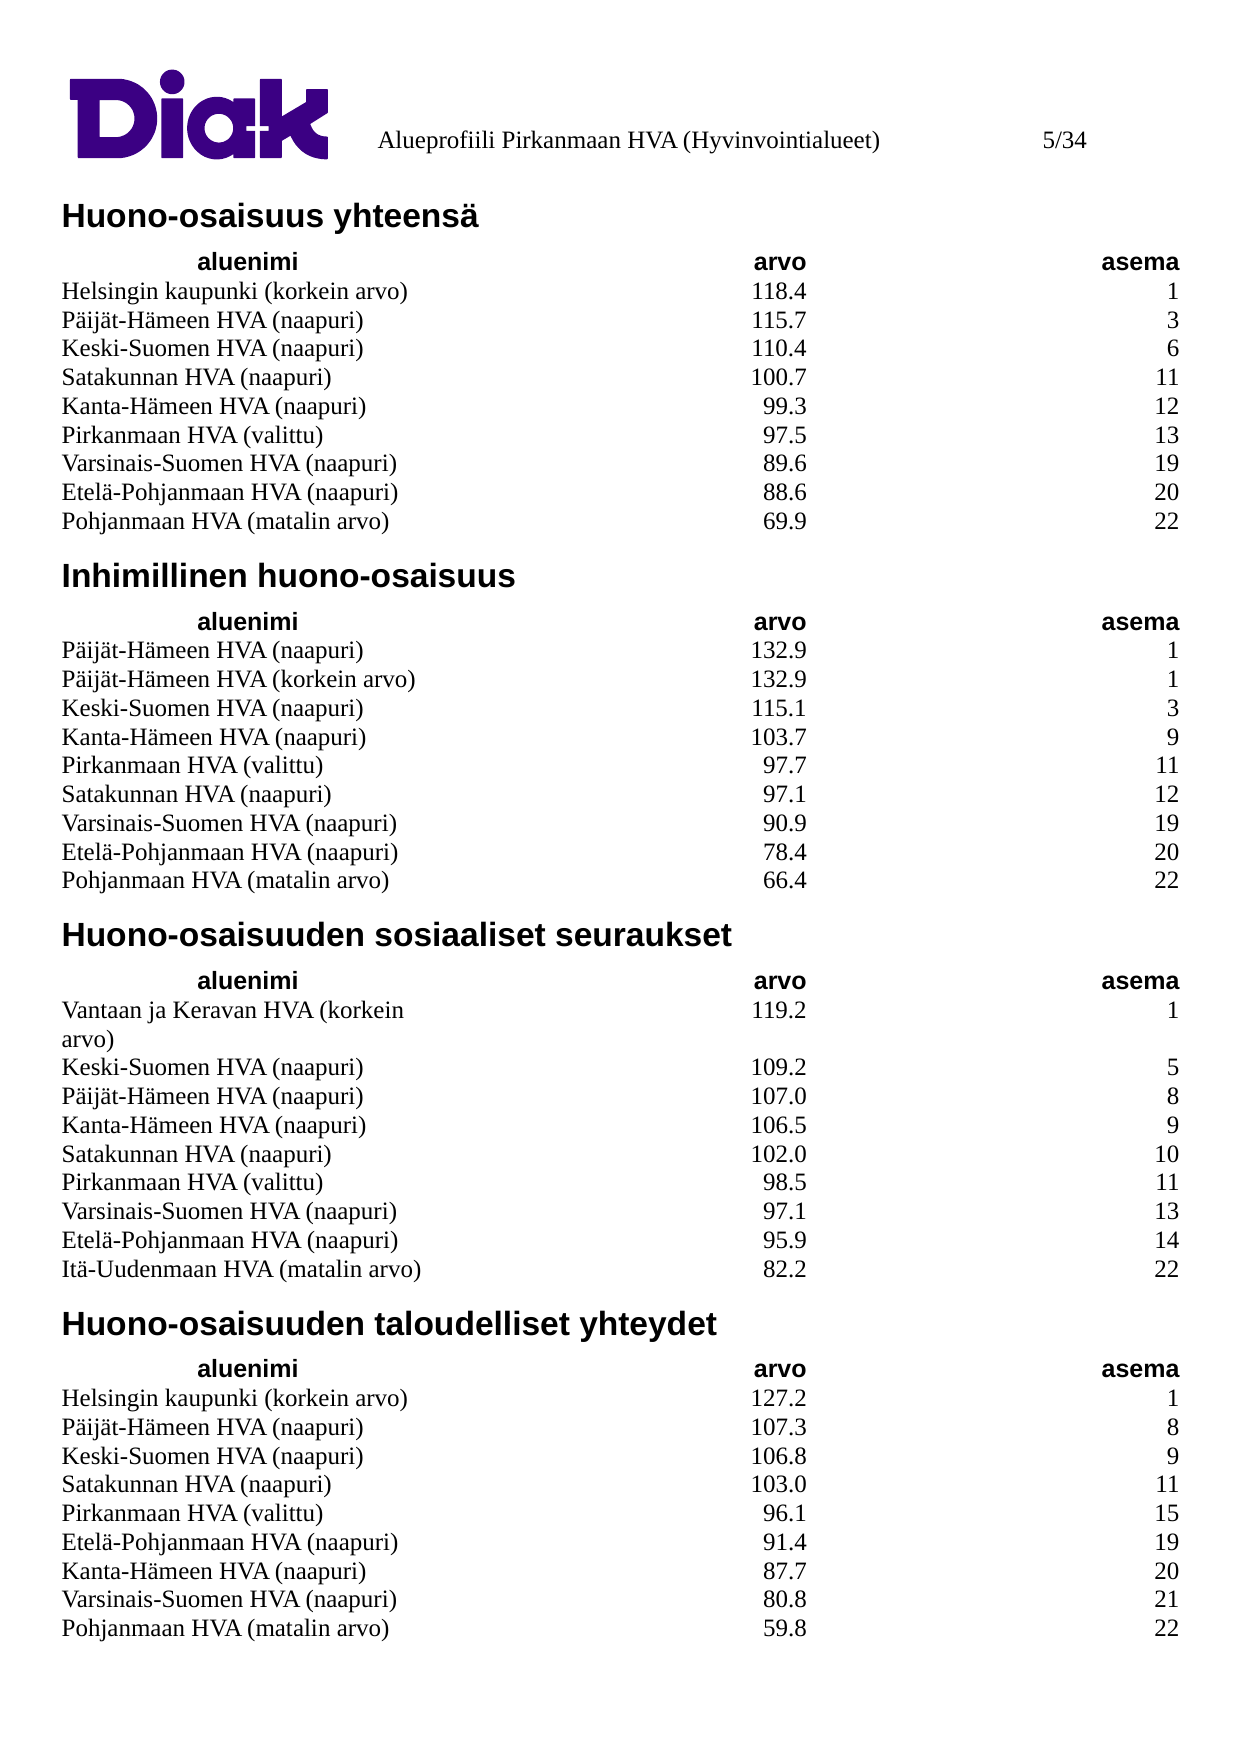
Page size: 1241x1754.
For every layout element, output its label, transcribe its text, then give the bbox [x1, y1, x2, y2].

table_cell Varsinais-Suomen HVA (naapuri) [61, 808, 434, 837]
table_cell Päijät-Hämeen HVA (naapuri) [61, 1412, 434, 1441]
table_cell 3 [806, 305, 1179, 333]
table_cell 98.5 [434, 1168, 806, 1196]
table_cell 97.5 [434, 420, 806, 448]
table_cell Varsinais-Suomen HVA (naapuri) [61, 1585, 434, 1613]
table_header asema [806, 1355, 1179, 1383]
table_cell Kanta-Hämeen HVA (naapuri) [61, 1556, 434, 1584]
table_cell Satakunnan HVA (naapuri) [61, 1470, 434, 1498]
table_header aluenimi [61, 1355, 434, 1383]
table_cell 90.9 [434, 808, 806, 837]
table_cell Vantaan ja Keravan HVA (korkein arvo) [61, 995, 434, 1052]
table_cell Keski-Suomen HVA (naapuri) [61, 334, 434, 362]
table_cell Keski-Suomen HVA (naapuri) [61, 1441, 434, 1469]
table_header arvo [434, 607, 806, 636]
table_cell Helsingin kaupunki (korkein arvo) [61, 1383, 434, 1412]
table_cell 107.3 [434, 1412, 806, 1441]
table_cell 8 [806, 1412, 1179, 1441]
table_cell 10 [806, 1139, 1179, 1167]
table_cell Helsingin kaupunki (korkein arvo) [61, 276, 434, 305]
table_cell 89.6 [434, 449, 806, 477]
table_header aluenimi [61, 607, 434, 636]
table_header arvo [434, 966, 806, 995]
table_cell Etelä-Pohjanmaan HVA (naapuri) [61, 477, 434, 506]
table_cell Satakunnan HVA (naapuri) [61, 362, 434, 391]
table_cell 13 [806, 420, 1179, 448]
table_cell 19 [806, 808, 1179, 837]
table_cell 1 [806, 1383, 1179, 1412]
table_cell 1 [806, 664, 1179, 693]
table_cell 87.7 [434, 1556, 806, 1584]
table_cell 69.9 [434, 506, 806, 535]
table_cell 132.9 [434, 664, 806, 693]
table_cell 66.4 [434, 866, 806, 894]
table_cell 13 [806, 1196, 1179, 1225]
table_cell 132.9 [434, 636, 806, 664]
table_cell 20 [806, 837, 1179, 866]
table_cell 1 [806, 636, 1179, 664]
table_cell 110.4 [434, 334, 806, 362]
table_cell 88.6 [434, 477, 806, 506]
table_cell 127.2 [434, 1383, 806, 1412]
table_header arvo [434, 1355, 806, 1383]
table_cell 106.5 [434, 1110, 806, 1139]
table_cell Satakunnan HVA (naapuri) [61, 779, 434, 808]
table_cell 11 [806, 362, 1179, 391]
table_cell 11 [806, 1470, 1179, 1498]
table_cell 6 [806, 334, 1179, 362]
table_cell 91.4 [434, 1527, 806, 1556]
table_cell 9 [806, 722, 1179, 751]
table_cell 11 [806, 751, 1179, 779]
table_cell 9 [806, 1441, 1179, 1469]
table_cell Itä-Uudenmaan HVA (matalin arvo) [61, 1254, 434, 1282]
table_cell Kanta-Hämeen HVA (naapuri) [61, 391, 434, 420]
table_cell 96.1 [434, 1498, 806, 1527]
table_cell 1 [806, 276, 1179, 305]
table_cell 80.8 [434, 1585, 806, 1613]
table_cell 109.2 [434, 1053, 806, 1081]
table_cell 103.0 [434, 1470, 806, 1498]
table_cell Pohjanmaan HVA (matalin arvo) [61, 866, 434, 894]
table_cell 12 [806, 779, 1179, 808]
table_cell 99.3 [434, 391, 806, 420]
table_header arvo [434, 247, 806, 276]
table_header asema [806, 966, 1179, 995]
table_cell 1 [806, 995, 1179, 1052]
subtitle Huono-osaisuuden sosiaaliset seuraukset [61, 915, 1179, 954]
table_cell Satakunnan HVA (naapuri) [61, 1139, 434, 1167]
table_cell 107.0 [434, 1081, 806, 1110]
table_cell Pohjanmaan HVA (matalin arvo) [61, 506, 434, 535]
table_cell 12 [806, 391, 1179, 420]
table_cell 100.7 [434, 362, 806, 391]
table_header asema [806, 607, 1179, 636]
table_cell 9 [806, 1110, 1179, 1139]
table_cell Pirkanmaan HVA (valittu) [61, 751, 434, 779]
subtitle Huono-osaisuus yhteensä [61, 196, 1179, 235]
table_cell 115.1 [434, 693, 806, 722]
table_cell 21 [806, 1585, 1179, 1613]
table_cell 97.1 [434, 1196, 806, 1225]
table_cell 5 [806, 1053, 1179, 1081]
table_cell 59.8 [434, 1613, 806, 1642]
table_cell Kanta-Hämeen HVA (naapuri) [61, 722, 434, 751]
table_cell Etelä-Pohjanmaan HVA (naapuri) [61, 1225, 434, 1254]
table_cell Varsinais-Suomen HVA (naapuri) [61, 1196, 434, 1225]
table_cell Etelä-Pohjanmaan HVA (naapuri) [61, 1527, 434, 1556]
table_cell Varsinais-Suomen HVA (naapuri) [61, 449, 434, 477]
table_cell 119.2 [434, 995, 806, 1052]
table_cell 118.4 [434, 276, 806, 305]
table_header asema [806, 247, 1179, 276]
subtitle Inhimillinen huono-osaisuus [61, 556, 1179, 594]
table_cell Päijät-Hämeen HVA (naapuri) [61, 636, 434, 664]
table_header aluenimi [61, 966, 434, 995]
table_cell Keski-Suomen HVA (naapuri) [61, 693, 434, 722]
table_cell 22 [806, 866, 1179, 894]
table_cell 3 [806, 693, 1179, 722]
table_cell Kanta-Hämeen HVA (naapuri) [61, 1110, 434, 1139]
table_cell Päijät-Hämeen HVA (naapuri) [61, 1081, 434, 1110]
table_cell 22 [806, 506, 1179, 535]
table_cell 78.4 [434, 837, 806, 866]
table_cell Pirkanmaan HVA (valittu) [61, 420, 434, 448]
table_cell 20 [806, 477, 1179, 506]
table_cell Pohjanmaan HVA (matalin arvo) [61, 1613, 434, 1642]
table_cell 82.2 [434, 1254, 806, 1282]
table_cell 19 [806, 449, 1179, 477]
table_cell 95.9 [434, 1225, 806, 1254]
table_cell 14 [806, 1225, 1179, 1254]
table_cell 22 [806, 1254, 1179, 1282]
subtitle Huono-osaisuuden taloudelliset yhteydet [61, 1303, 1179, 1342]
table_cell 20 [806, 1556, 1179, 1584]
table_cell 97.1 [434, 779, 806, 808]
table_cell 103.7 [434, 722, 806, 751]
table_cell Etelä-Pohjanmaan HVA (naapuri) [61, 837, 434, 866]
table_cell 115.7 [434, 305, 806, 333]
table_cell 22 [806, 1613, 1179, 1642]
table_cell Päijät-Hämeen HVA (korkein arvo) [61, 664, 434, 693]
table_cell 19 [806, 1527, 1179, 1556]
table_cell 102.0 [434, 1139, 806, 1167]
table_cell Pirkanmaan HVA (valittu) [61, 1168, 434, 1196]
table_cell 106.8 [434, 1441, 806, 1469]
table_cell 8 [806, 1081, 1179, 1110]
table_cell 11 [806, 1168, 1179, 1196]
table_cell 97.7 [434, 751, 806, 779]
table_cell 15 [806, 1498, 1179, 1527]
table_header aluenimi [61, 247, 434, 276]
table_cell Pirkanmaan HVA (valittu) [61, 1498, 434, 1527]
table_cell Keski-Suomen HVA (naapuri) [61, 1053, 434, 1081]
table_cell Päijät-Hämeen HVA (naapuri) [61, 305, 434, 333]
